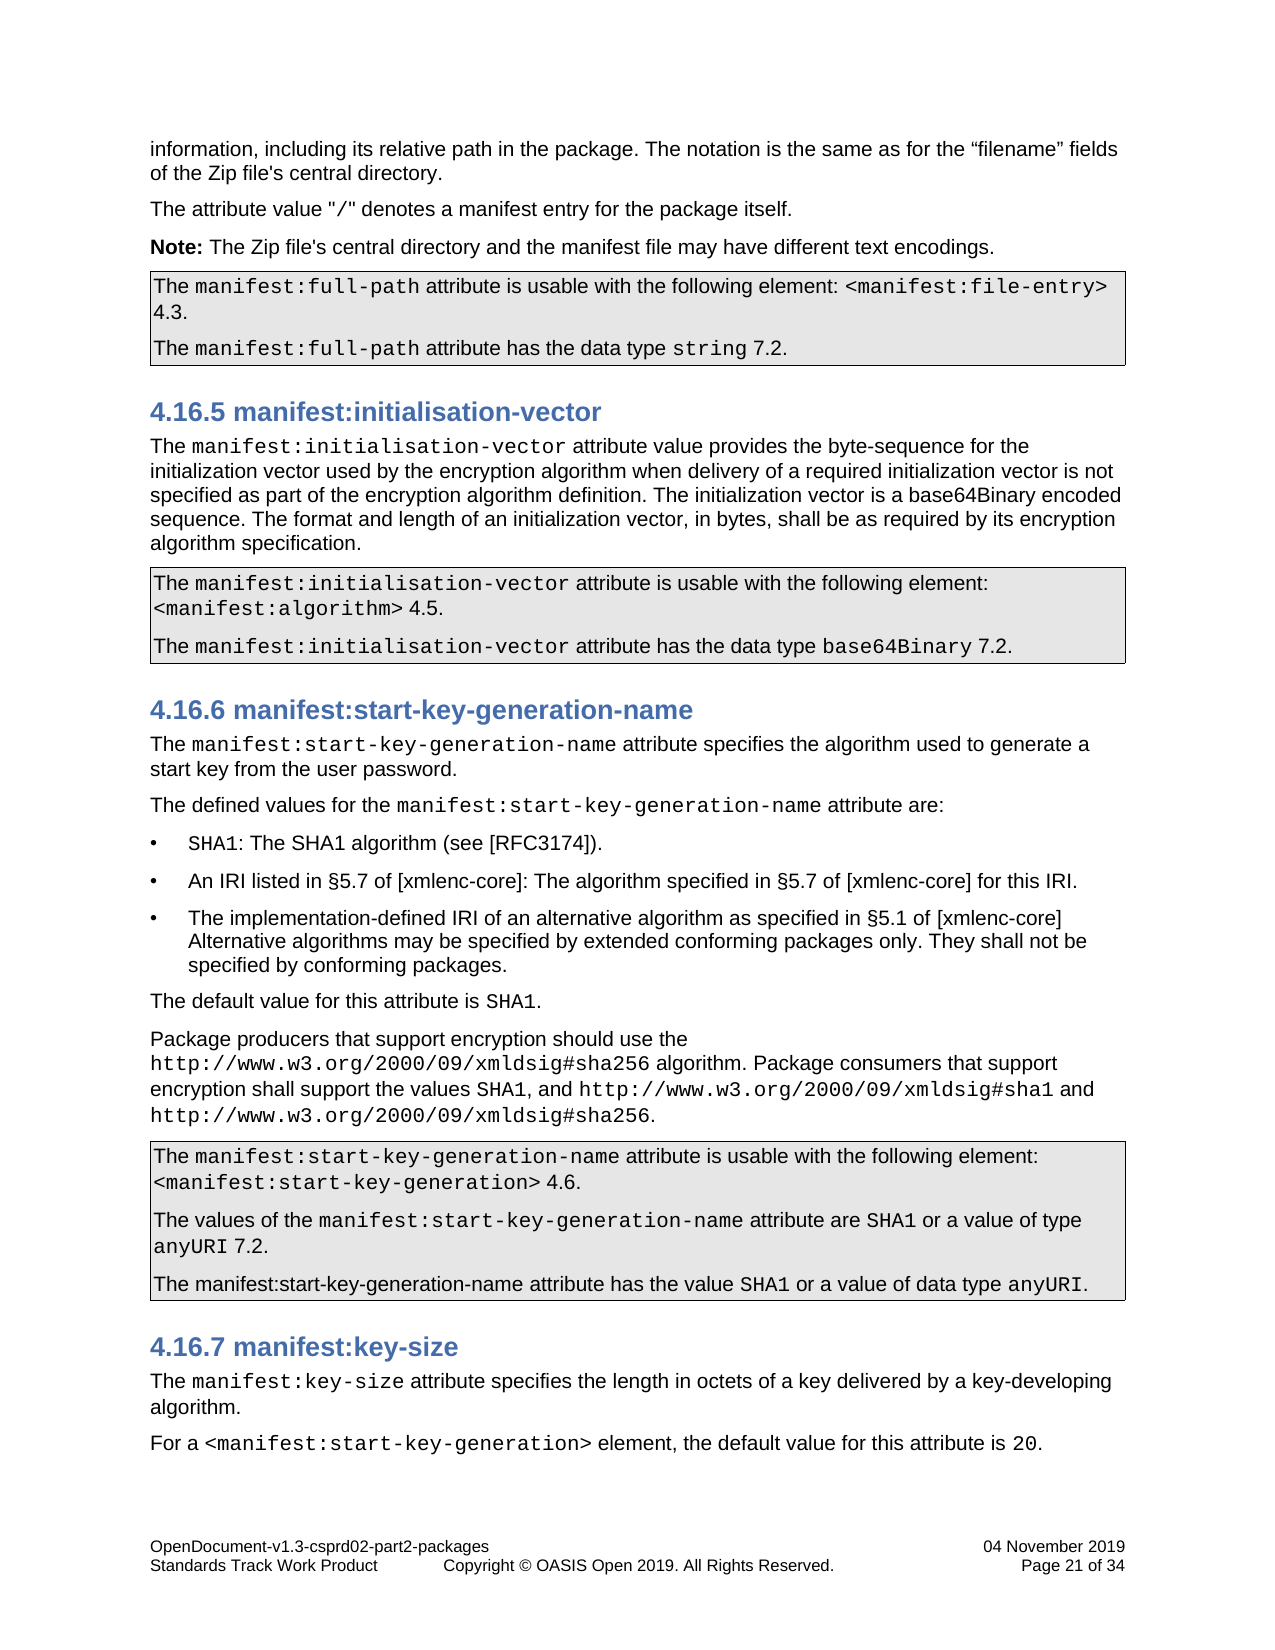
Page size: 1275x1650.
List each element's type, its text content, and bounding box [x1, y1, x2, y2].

text The attribute value "/" denotes a manifest entry for the package itself. [150, 197, 1125, 223]
text Package producers that support encryption should use the http://www.w3.org/2000/09/xmldsig#sha256 algorithm. Package consumers that support encryption shall support the values SHA1, and http://www.w3.org/2000/09/xmldsig#sha1 and http://www.w3.org/2000/09/xmldsig#sha256. [150, 1027, 1125, 1129]
subtitle manifest:initialisation-vector [150, 396, 1125, 427]
list The manifest:initialisation-vector attribute is usable with the following element: <manifest:algorithm> 4.5. [151, 568, 1125, 622]
text The manifest:key-size attribute specifies the length in octets of a key delivered by a key-developing algorithm. [150, 1369, 1125, 1418]
list SHA1: The SHA1 algorithm (see [RFC3174]). [150, 831, 1125, 857]
text Note: The Zip file's central directory and the manifest file may have different text encodings. [150, 235, 1125, 259]
text The default value for this attribute is SHA1. [150, 989, 1125, 1015]
list The manifest:start-key-generation-name attribute has the value SHA1 or a value of data type anyURI. [151, 1268, 1125, 1300]
list The manifest:full-path attribute is usable with the following element: <manifest:file-entry> 4.3. [151, 272, 1125, 324]
text The manifest:start-key-generation-name attribute specifies the algorithm used to generate a start key from the user password. [150, 731, 1125, 781]
subtitle manifest:key-size [150, 1331, 1125, 1363]
text For a <manifest:start-key-generation> element, the default value for this attribute is 20. [150, 1431, 1125, 1456]
text The defined values for the manifest:start-key-generation-name attribute are: [150, 793, 1125, 819]
list The values of the manifest:start-key-generation-name attribute are SHA1 or a value of type anyURI 7.2. [151, 1204, 1125, 1259]
list An IRI listed in §5.7 of [xmlenc-core]: The algorithm specified in §5.7 of [xmlenc-core] for this IRI. [150, 869, 1125, 893]
list The manifest:full-path attribute has the data type string 7.2. [151, 333, 1125, 365]
list The manifest:initialisation-vector attribute has the data type base64Binary 7.2. [151, 631, 1125, 663]
text information, including its relative path in the package. The notation is the same as for the “filename” fields of the Zip file's central directory. [150, 137, 1125, 185]
list The manifest:start-key-generation-name attribute is usable with the following element: <manifest:start-key-generation> 4.6. [151, 1142, 1125, 1196]
list The implementation-defined IRI of an alternative algorithm as specified in §5.1 of [xmlenc-core] Alternative algorithms may be specified by extended conforming packages only. They shall not be specified by conforming packages. [150, 905, 1125, 977]
text The manifest:initialisation-vector attribute value provides the byte-sequence for the initialization vector used by the encryption algorithm when delivery of a required initialization vector is not specified as part of the encryption algorithm definition. The initialization vector is a base64Binary encoded sequence. The format and length of an initialization vector, in bytes, shall be as required by its encryption algorithm specification. [150, 433, 1125, 555]
subtitle manifest:start-key-generation-name [150, 694, 1125, 725]
